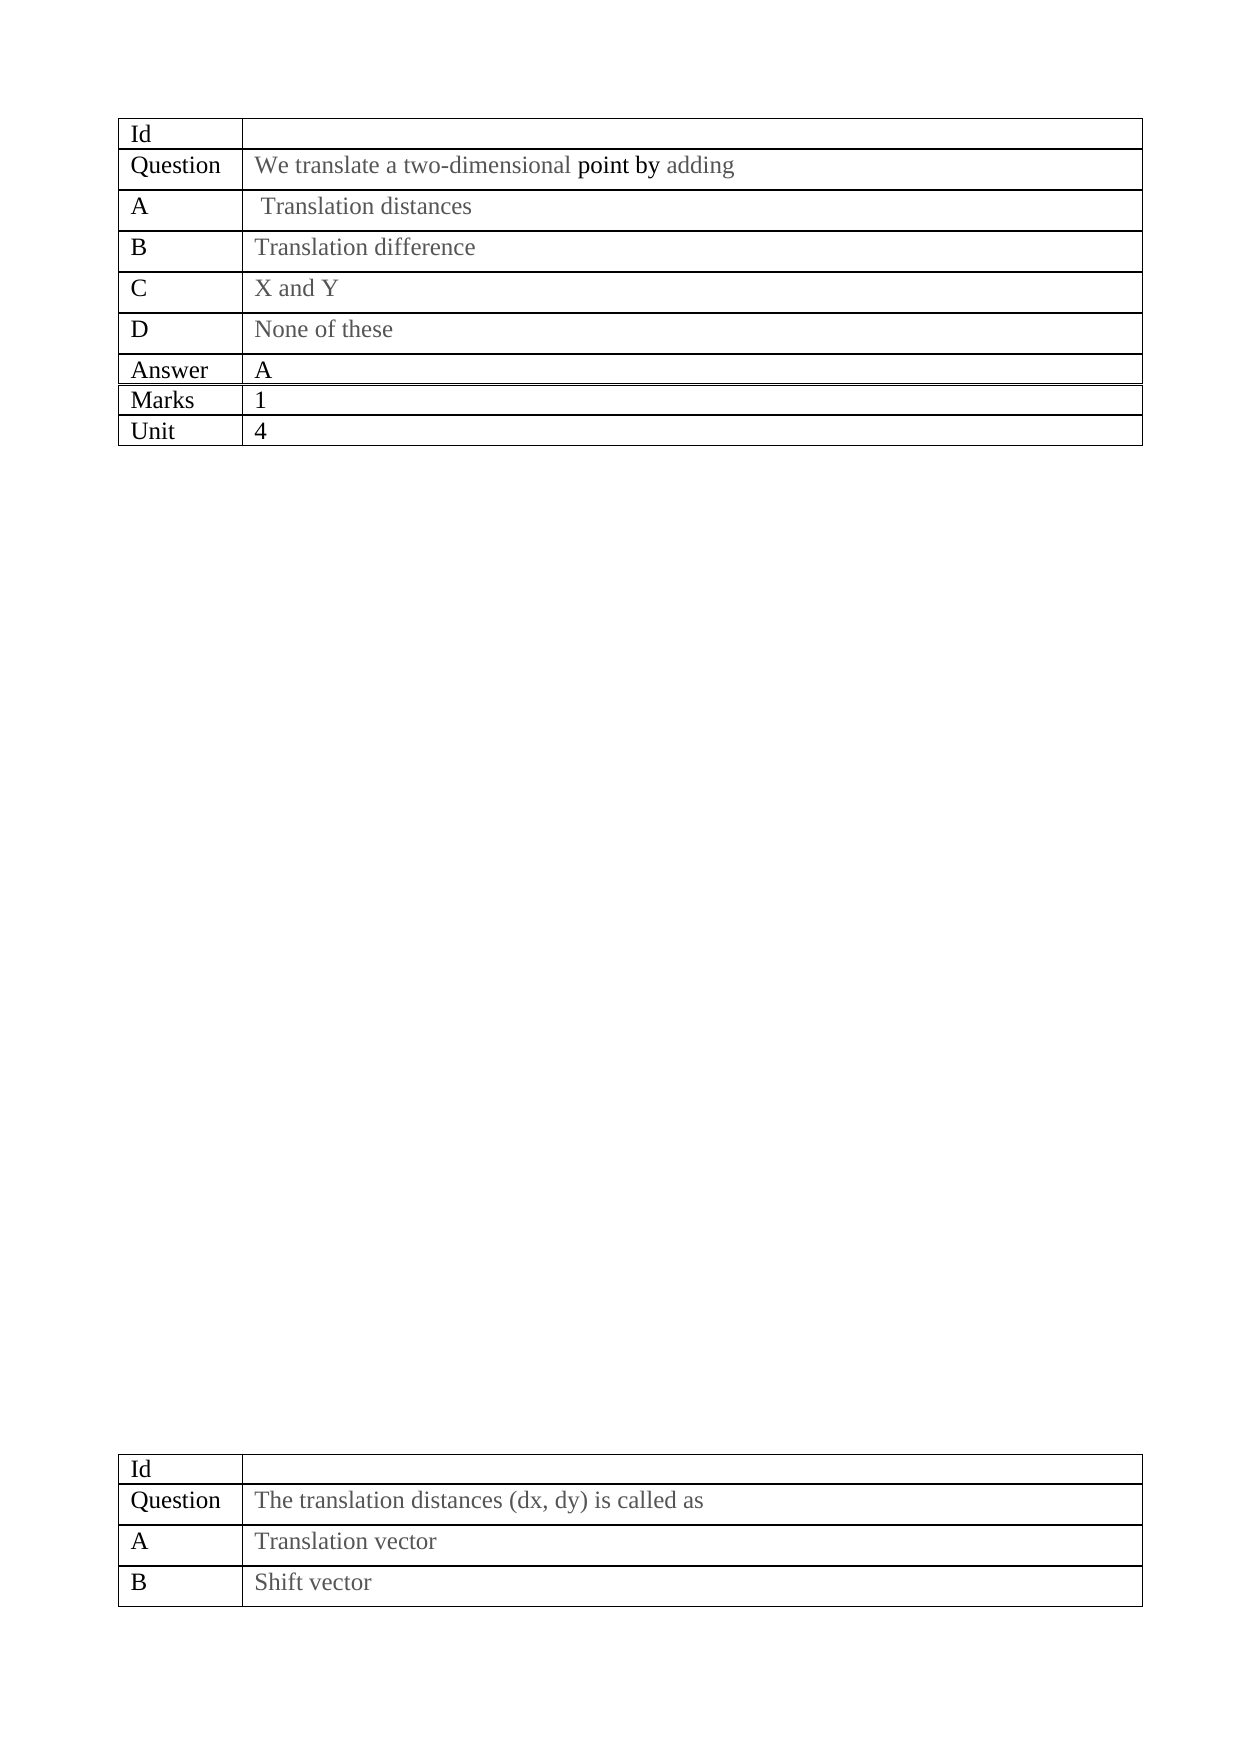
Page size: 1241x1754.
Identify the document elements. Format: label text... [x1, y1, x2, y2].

table_cell None of these [243, 314, 1142, 353]
table_header [243, 1455, 1142, 1483]
table_cell B [119, 232, 242, 271]
table_cell Question [119, 1485, 242, 1524]
table_cell Translation distances [243, 191, 1142, 230]
table_cell We translate a two-dimensional point by adding [243, 150, 1142, 189]
table_cell B [119, 1567, 242, 1606]
table_cell Marks [119, 386, 242, 414]
table_cell 4 [243, 416, 1142, 445]
table_cell Translation vector [243, 1526, 1142, 1565]
table_cell Translation difference [243, 232, 1142, 271]
table_header [243, 119, 1142, 148]
table_cell Answer [119, 355, 242, 383]
table_cell A [119, 191, 242, 230]
table_cell A [119, 1526, 242, 1565]
table_cell Question [119, 150, 242, 189]
table_cell D [119, 314, 242, 353]
table_cell Shift vector [243, 1567, 1142, 1606]
table_cell The translation distances (dx, dy) is called as [243, 1485, 1142, 1524]
table_cell A [243, 355, 1142, 383]
table_cell 1 [243, 386, 1142, 414]
table_cell Unit [119, 416, 242, 445]
table_header Id [119, 119, 242, 148]
table_cell X and Y [243, 273, 1142, 312]
table_cell C [119, 273, 242, 312]
table_header Id [119, 1455, 242, 1483]
